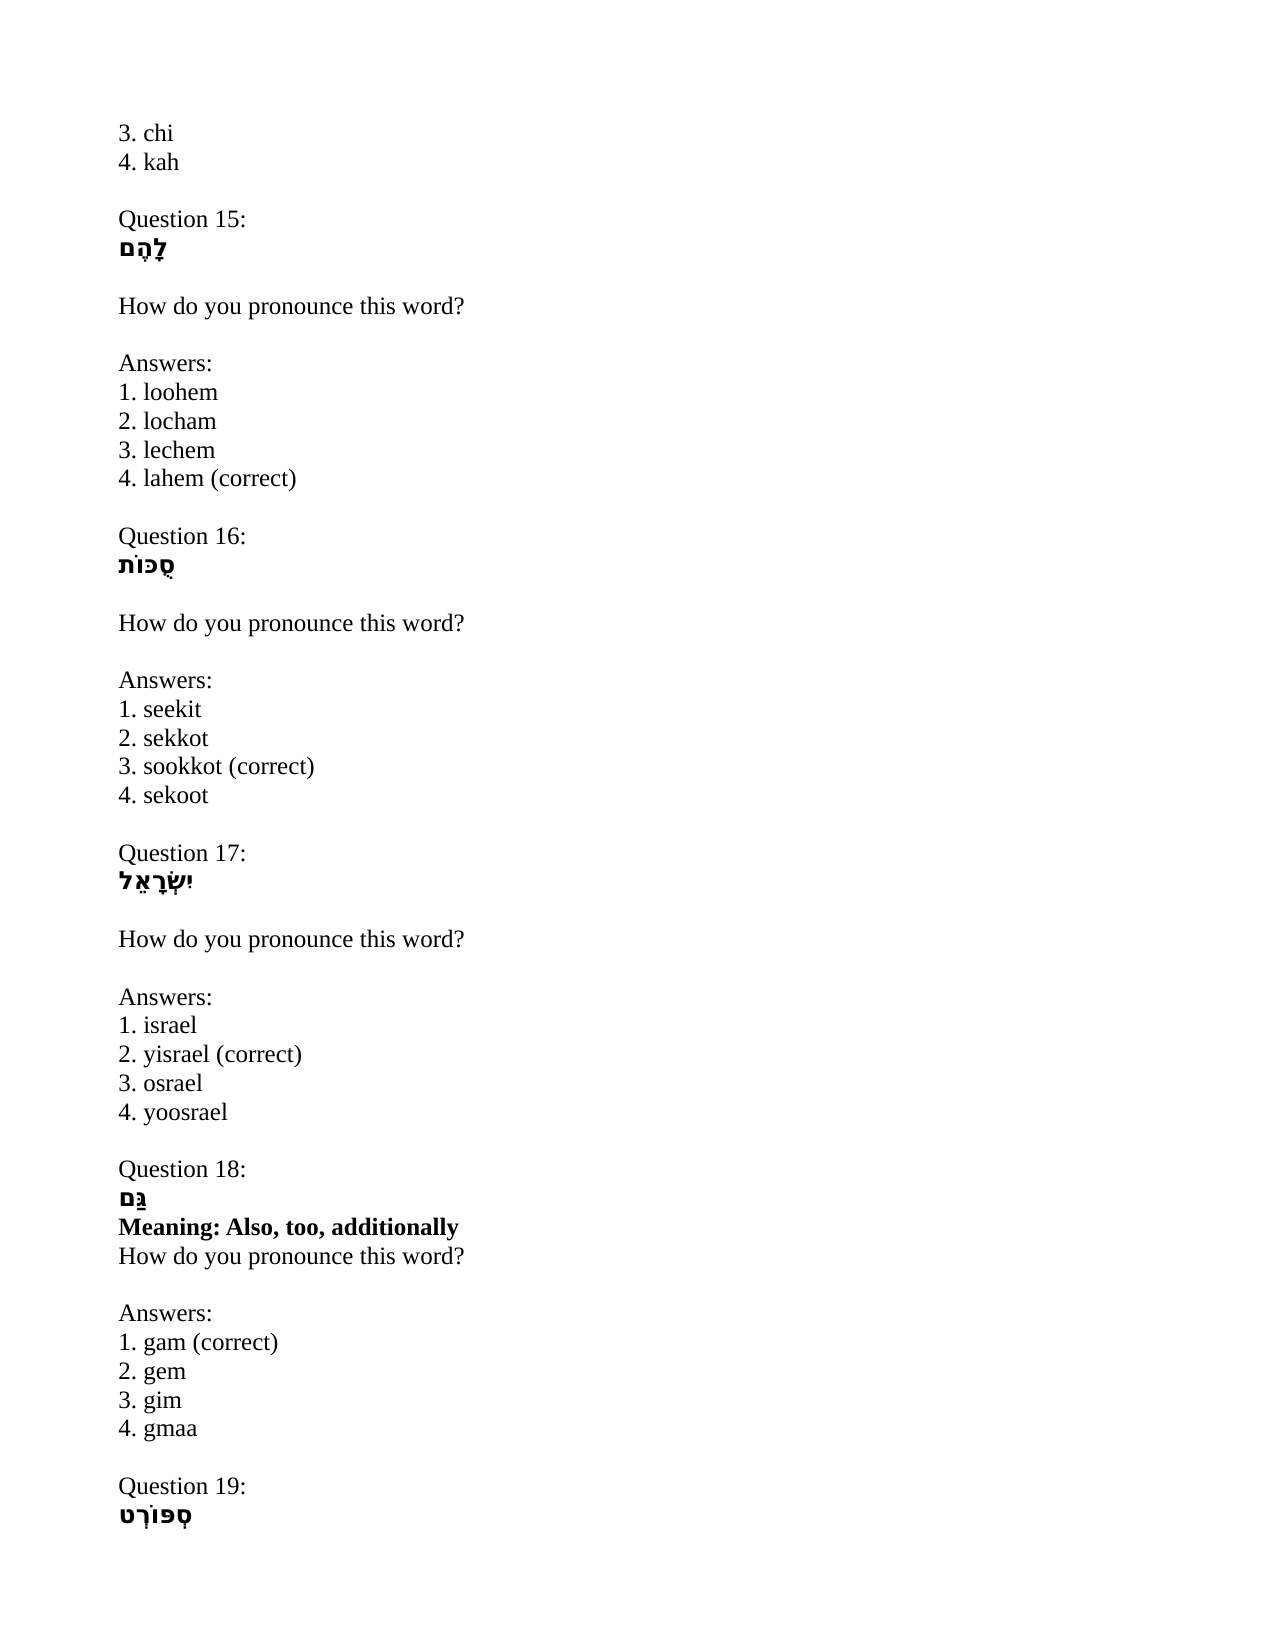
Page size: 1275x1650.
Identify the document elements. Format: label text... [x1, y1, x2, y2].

text 4. gmaa [118, 1413, 1157, 1442]
text 1. israel [118, 1011, 1157, 1039]
text Question 15: [118, 204, 1157, 233]
text 2. sekkot [118, 723, 1157, 751]
text 4. yoosrael [118, 1097, 1157, 1126]
text How do you pronounce this word? [118, 608, 1157, 636]
text Answers: [118, 665, 1157, 694]
text 3. sookkot (correct) [118, 751, 1157, 780]
text 2. gem [118, 1356, 1157, 1385]
text 3. lechem [118, 435, 1157, 463]
text How do you pronounce this word? [118, 291, 1157, 320]
text Answers: [118, 982, 1157, 1011]
text Question 17: [118, 838, 1157, 866]
text 4. sekoot [118, 780, 1157, 809]
text Question 19: [118, 1471, 1157, 1500]
text 2. locham [118, 406, 1157, 435]
text סְפּוֹרְט [118, 1500, 1157, 1529]
text Question 18: [118, 1154, 1157, 1183]
text 3. chi [118, 118, 1157, 147]
text יִשְׂרָאֵל [118, 866, 1157, 896]
text Meaning: Also, too, additionally [118, 1212, 1157, 1241]
text Answers: [118, 1298, 1157, 1327]
text 1. gam (correct) [118, 1327, 1157, 1356]
text 3. osrael [118, 1068, 1157, 1097]
text 1. loohem [118, 377, 1157, 406]
text Question 16: [118, 521, 1157, 550]
text 4. lahem (correct) [118, 463, 1157, 492]
text 1. seekit [118, 694, 1157, 723]
text לָהֶם [118, 233, 1157, 262]
text 2. yisrael (correct) [118, 1039, 1157, 1068]
text 4. kah [118, 147, 1157, 176]
text סֻכּוֹת [118, 550, 1157, 579]
text גַּם [118, 1183, 1157, 1212]
text How do you pronounce this word? [118, 1241, 1157, 1270]
text Answers: [118, 348, 1157, 377]
text How do you pronounce this word? [118, 924, 1157, 953]
text 3. gim [118, 1385, 1157, 1413]
